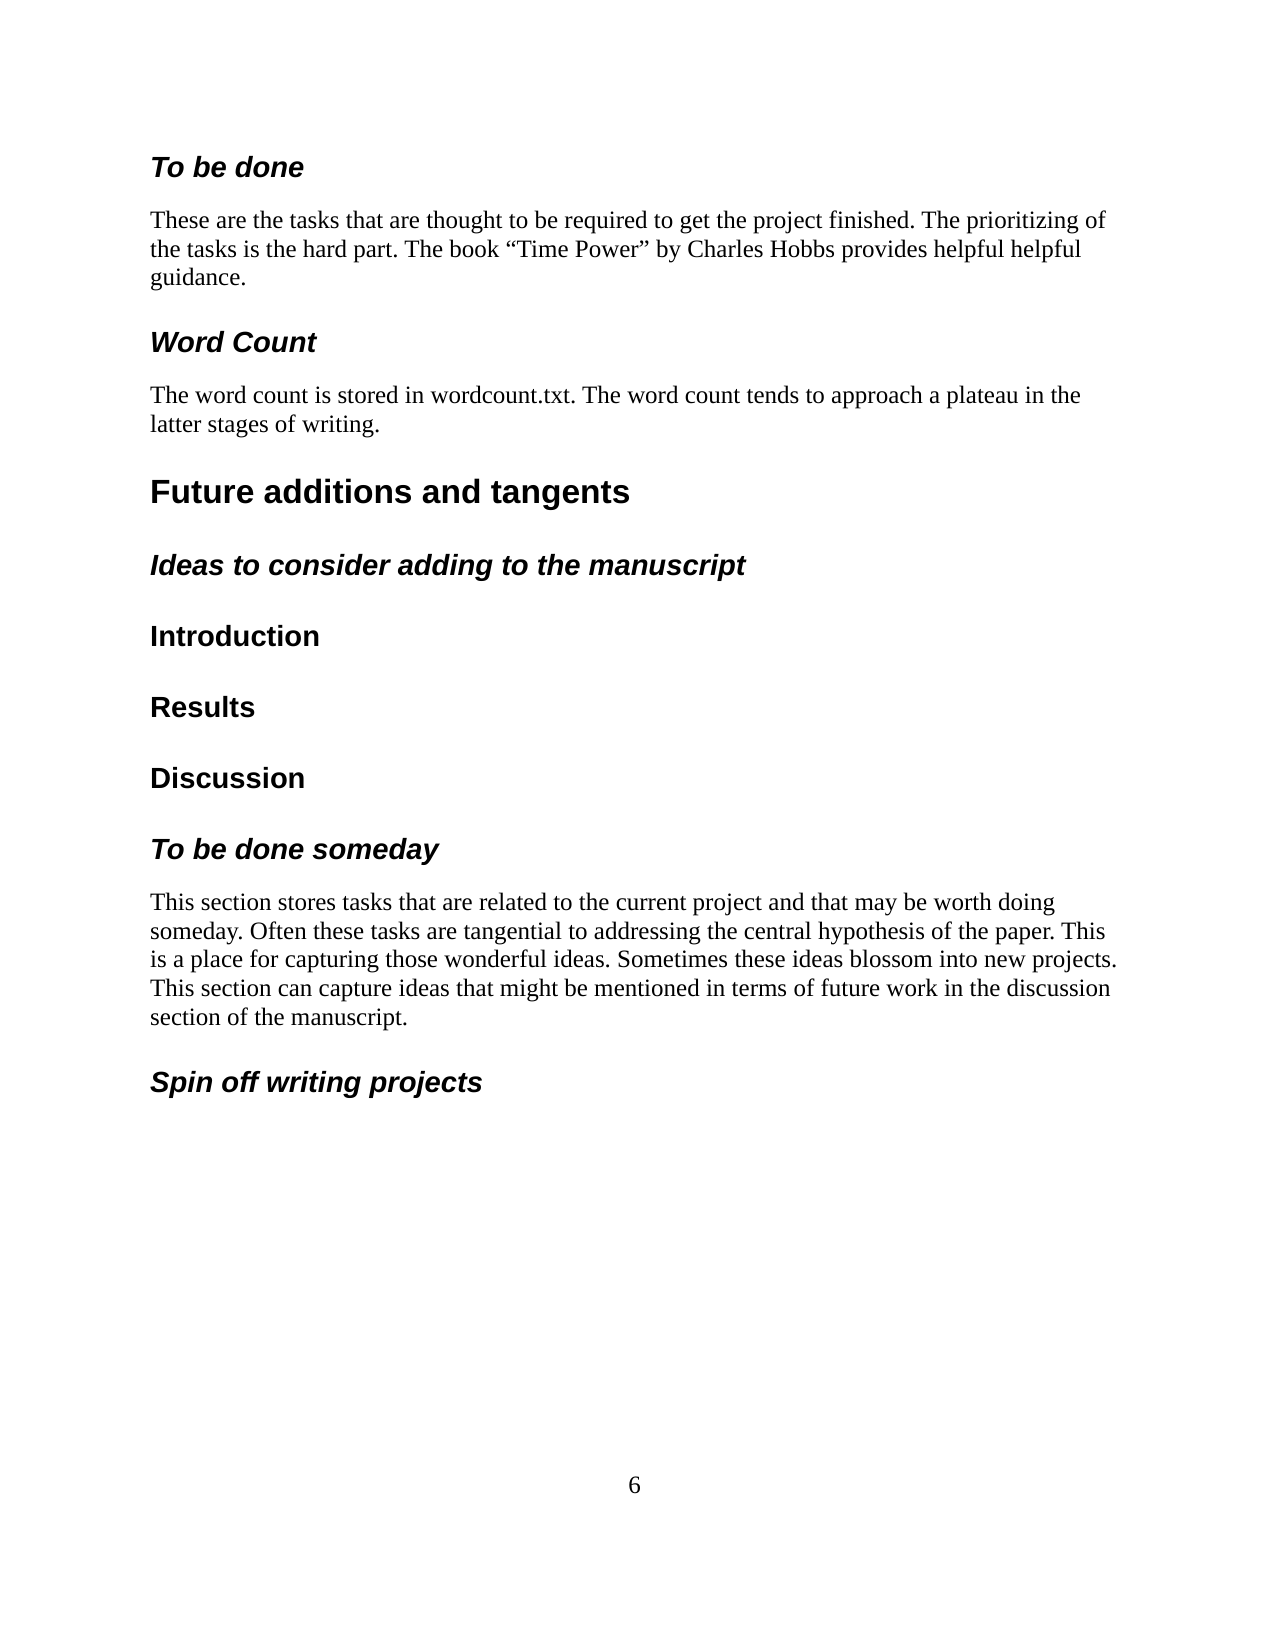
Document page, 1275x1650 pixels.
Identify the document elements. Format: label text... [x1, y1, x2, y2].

text This section stores tasks that are related to the current project and that may be worth doing someday. Often these tasks are tangential to addressing the central hypothesis of the paper. This is a place for capturing those wonderful ideas. Sometimes these ideas blossom into new projects. This section can capture ideas that might be mentioned in terms of future work in the discussion section of the manuscript. [150, 887, 1125, 1031]
subtitle To be done [150, 150, 1125, 183]
subtitle To be done someday [150, 832, 1125, 866]
subtitle Word Count [150, 325, 1125, 359]
subtitle Ideas to consider adding to the manuscript [150, 548, 1125, 581]
subtitle Results [150, 690, 1125, 723]
subtitle Discussion [150, 761, 1125, 794]
text The word count is stored in wordcount.txt. The word count tends to approach a plateau in the latter stages of writing. [150, 380, 1125, 438]
text These are the tasks that are thought to be required to get the project finished. The prioritizing of the tasks is the hard part. The book “Time Power” by Charles Hobbs provides helpful helpful guidance. [150, 205, 1125, 291]
subtitle Future additions and tangents [150, 472, 1125, 510]
subtitle Introduction [150, 619, 1125, 652]
subtitle Spin off writing projects [150, 1065, 1125, 1098]
